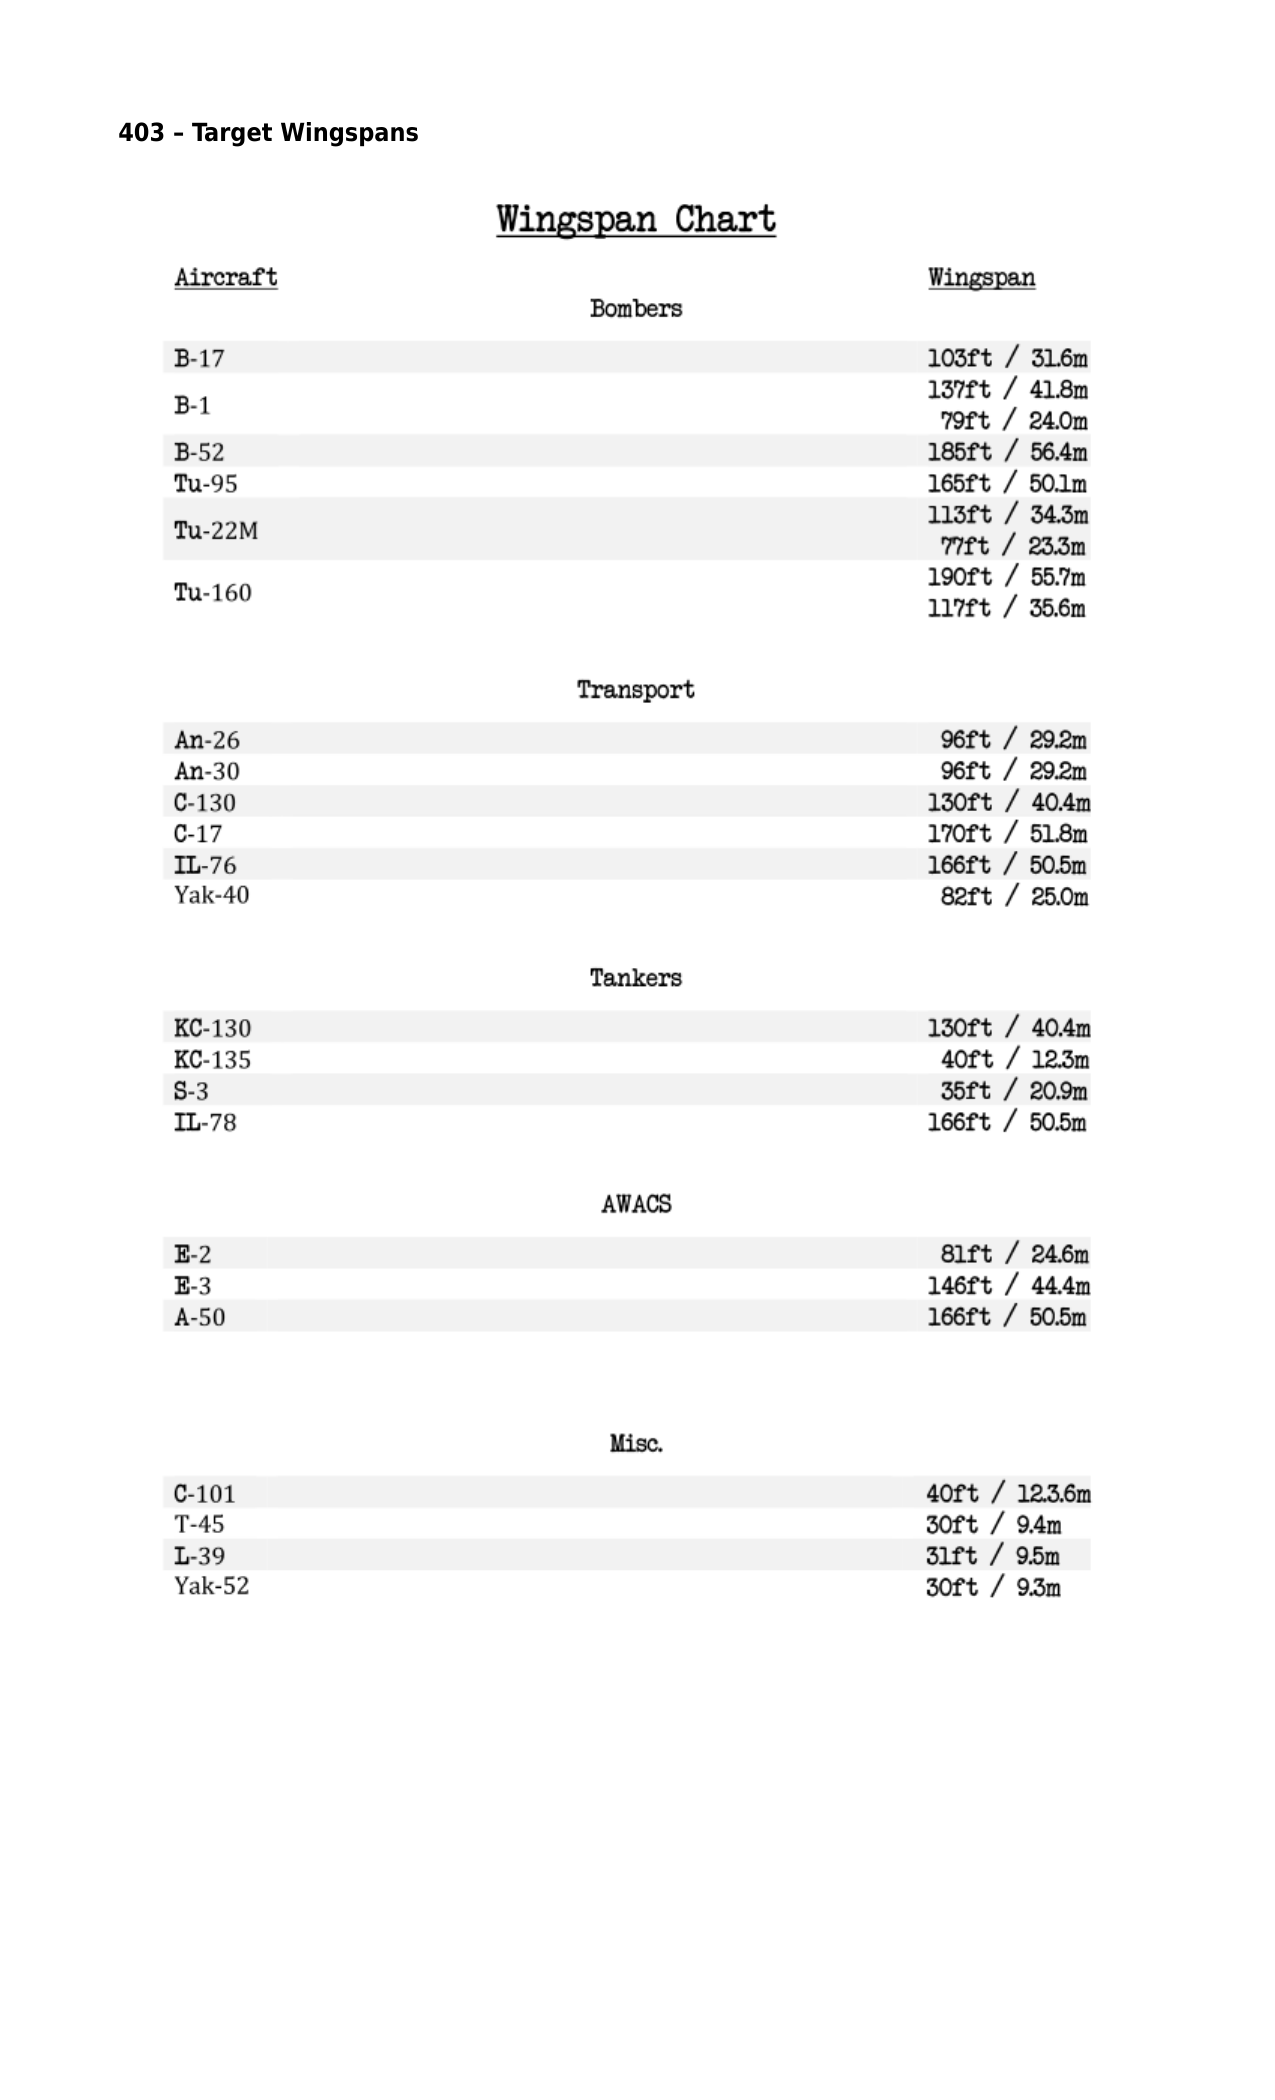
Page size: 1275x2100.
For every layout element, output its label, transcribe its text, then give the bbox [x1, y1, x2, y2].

text 403 – Target Wingspans [118, 118, 1157, 147]
picture [157, 176, 1118, 1626]
